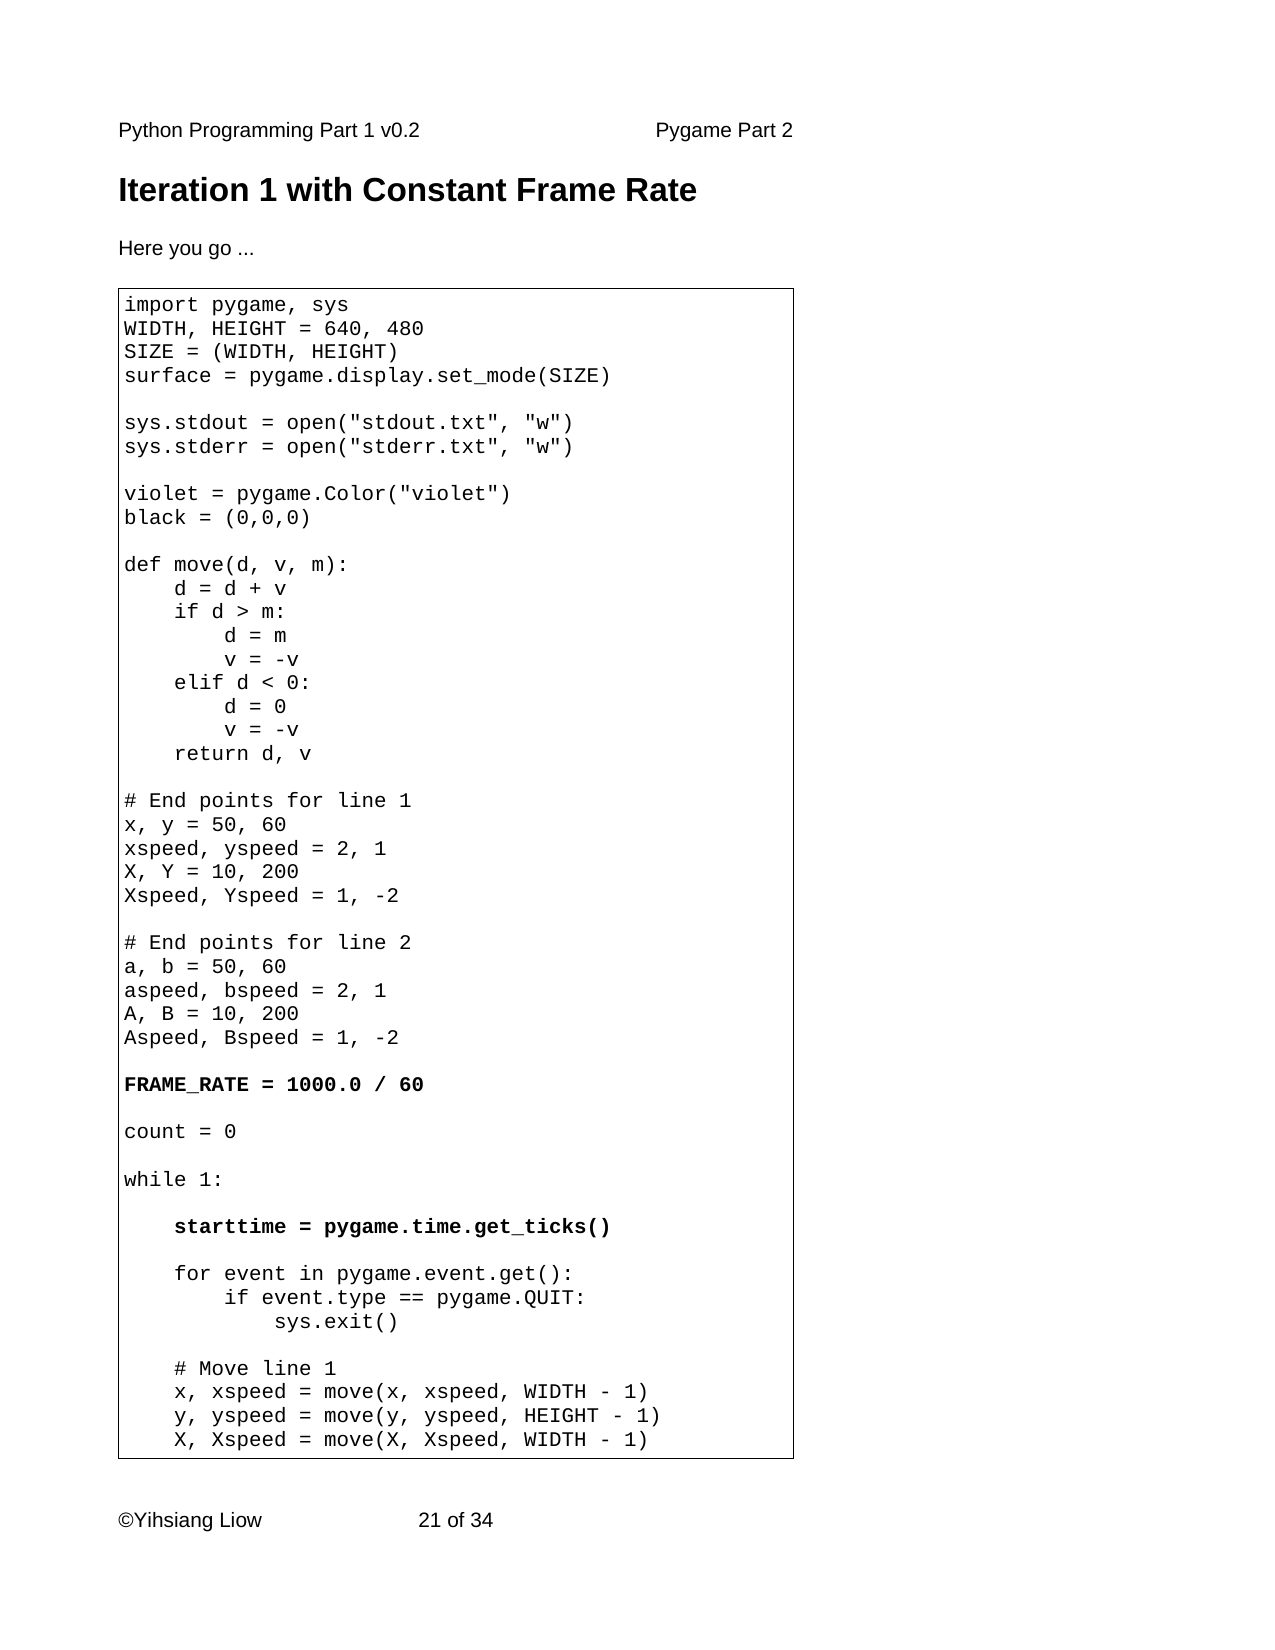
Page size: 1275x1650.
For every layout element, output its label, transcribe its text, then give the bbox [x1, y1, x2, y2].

text Here you go ... [118, 236, 793, 260]
text Iteration 1 with Constant Frame Rate [118, 171, 793, 208]
table_header import pygame, sys WIDTH, HEIGHT = 640, 480 SIZE = (WIDTH, HEIGHT) surface = pygame.display.set_mode(SIZE) sys.stdout = open("stdout.txt", "w") sys.stderr = open("stderr.txt", "w") violet = pygame.Color("violet") black = (0,0,0) def move(d, v, m): d = d + v if d > m: d = m v = -v elif d < 0: d = 0 v = -v return d, v # End points for line 1 x, y = 50, 60 xspeed, yspeed = 2, 1 X, Y = 10, 200 Xspeed, Yspeed = 1, -2 # End points for line 2 a, b = 50, 60 aspeed, bspeed = 2, 1 A, B = 10, 200 Aspeed, Bspeed = 1, -2 FRAME_RATE = 1000.0 / 60 count = 0 while 1: starttime = pygame.time.get_ticks() for event in pygame.event.get(): if event.type == pygame.QUIT: sys.exit() # Move line 1 x, xspeed = move(x, xspeed, WIDTH - 1) y, yspeed = move(y, yspeed, HEIGHT - 1) X, Xspeed = move(X, Xspeed, WIDTH - 1) [119, 289, 793, 1458]
